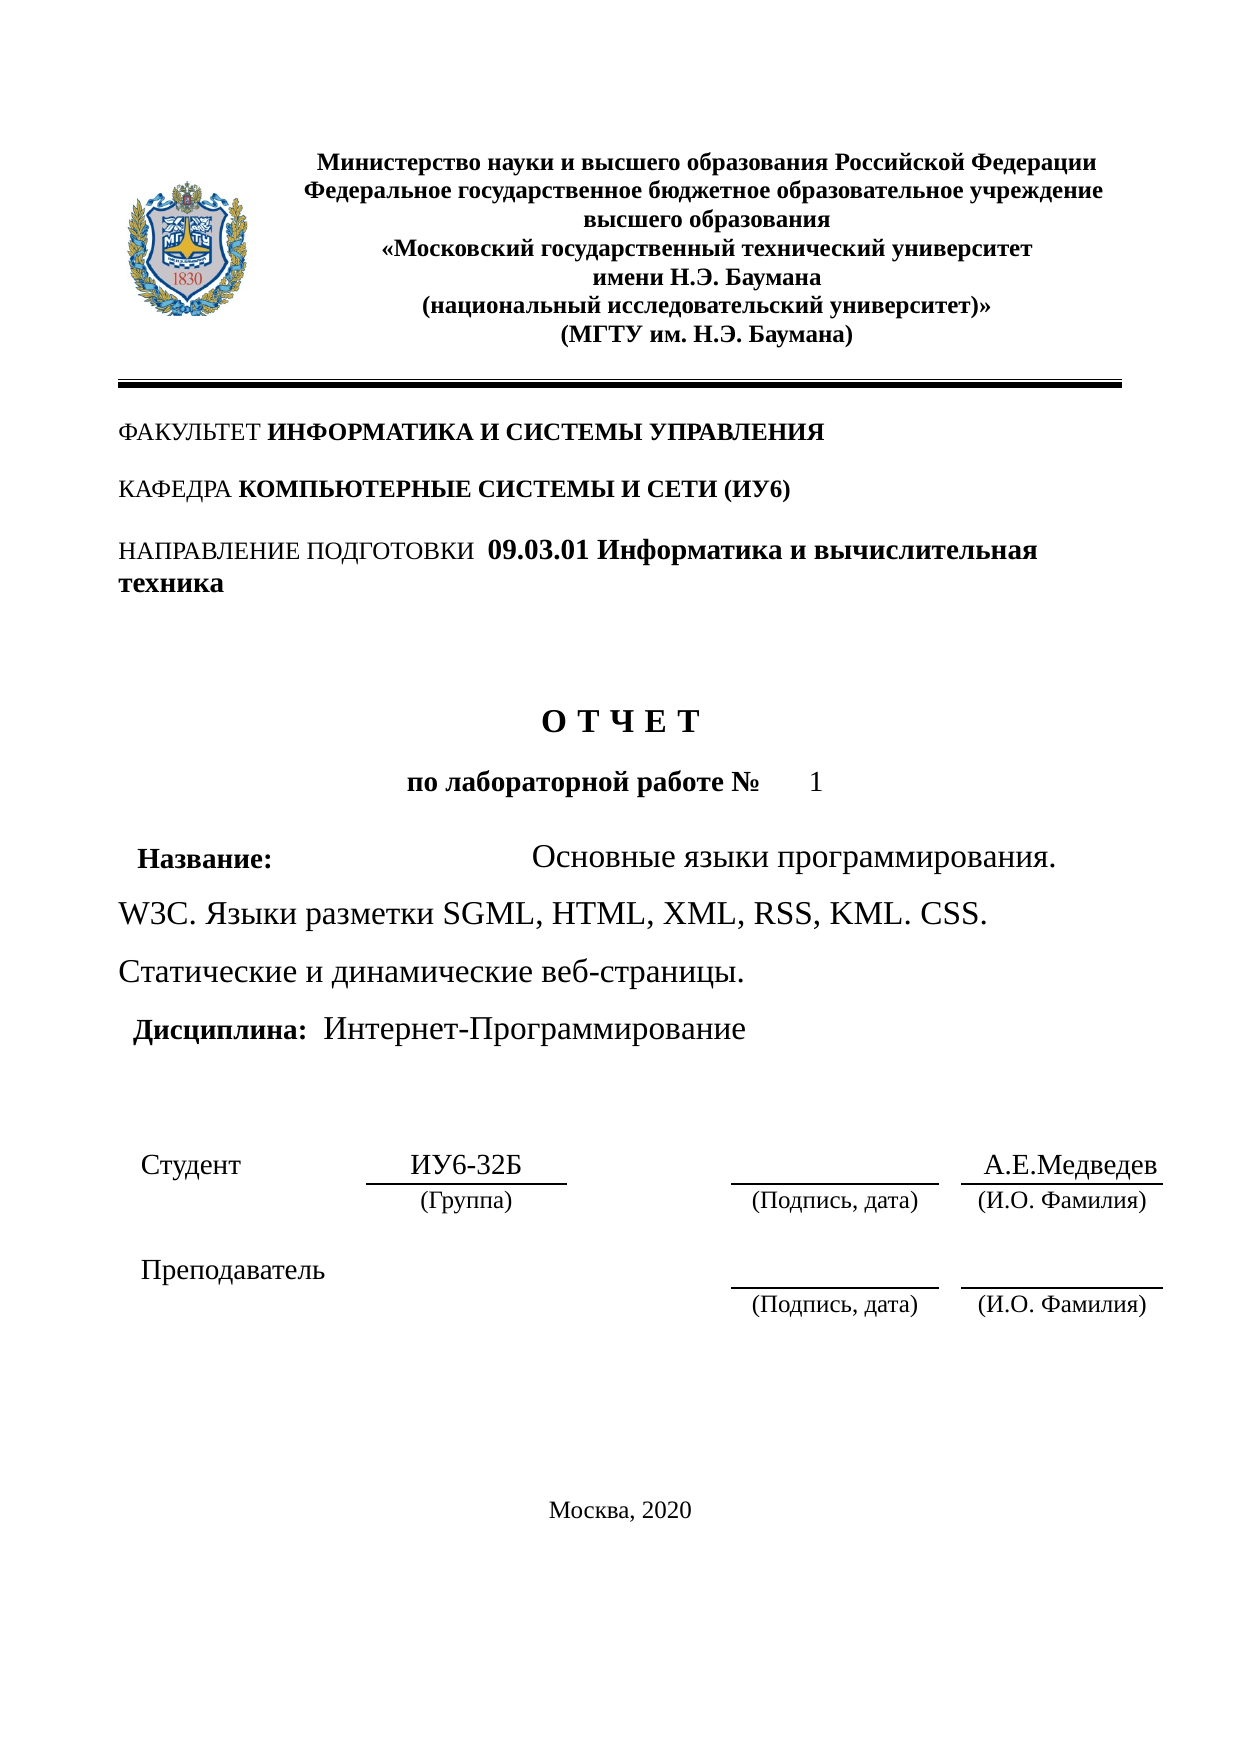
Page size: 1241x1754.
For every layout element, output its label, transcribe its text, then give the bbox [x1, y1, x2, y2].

table_cell [578, 1218, 719, 1252]
table_cell [354, 1252, 578, 1289]
subtitle Основные языки программирования. W3C. Языки разметки SGML, HTML, XML, RSS, KML. CSS. Статические и динамические веб-страницы. [118, 836, 1122, 989]
table_header Студент [129, 1148, 354, 1185]
text НАПРАВЛЕНИЕ ПОДГОТОВКИ 09.03.01 Информатика и вычислительная техника [118, 532, 1122, 599]
table_cell (Подпись, дата) [720, 1289, 950, 1322]
table_header ИУ6-32Б [354, 1148, 578, 1185]
table_header [118, 147, 266, 348]
text ФАКУЛЬТЕТ Информатика и системы управления [118, 417, 1122, 446]
table_cell (Подпись, дата) [720, 1185, 950, 1218]
table_cell (И.О. Фамилия) [950, 1289, 1174, 1322]
table_header А.Е.Медведев [950, 1148, 1174, 1185]
text Москва, 2020 [118, 1495, 1122, 1524]
table_cell [720, 1218, 950, 1252]
table_cell [129, 1185, 354, 1218]
text Дисциплина: Интернет-Программирование [133, 1008, 1122, 1047]
table_cell [950, 1252, 1174, 1289]
table_cell [129, 1289, 354, 1322]
table_cell [578, 1289, 719, 1322]
table_cell [720, 1252, 950, 1289]
table_cell (Группа) [354, 1185, 578, 1218]
table_header Министерство науки и высшего образования Российской Федерации Федеральное государственное бюджетное образовательное учреждение высшего образования «Московский государственный технический университет имени Н.Э. Баумана (национальный исследовательский университет)» (МГТУ им. Н.Э. Баумана) [266, 147, 1148, 348]
table_cell (И.О. Фамилия) [950, 1185, 1174, 1218]
table_header [720, 1148, 950, 1185]
table_cell [578, 1185, 719, 1218]
text Название: [137, 841, 286, 874]
text КАФЕДРА Компьютерные системы и сети (ИУ6) [118, 474, 1122, 503]
table_header 1 [779, 764, 853, 798]
table_cell [354, 1218, 578, 1252]
table_cell [129, 1218, 354, 1252]
table_cell [354, 1289, 578, 1322]
table_cell Преподаватель [129, 1252, 354, 1289]
picture [127, 181, 248, 318]
table_cell [950, 1218, 1174, 1252]
table_header [578, 1148, 719, 1185]
subtitle Отчет [118, 701, 1122, 739]
table_cell [578, 1252, 719, 1289]
